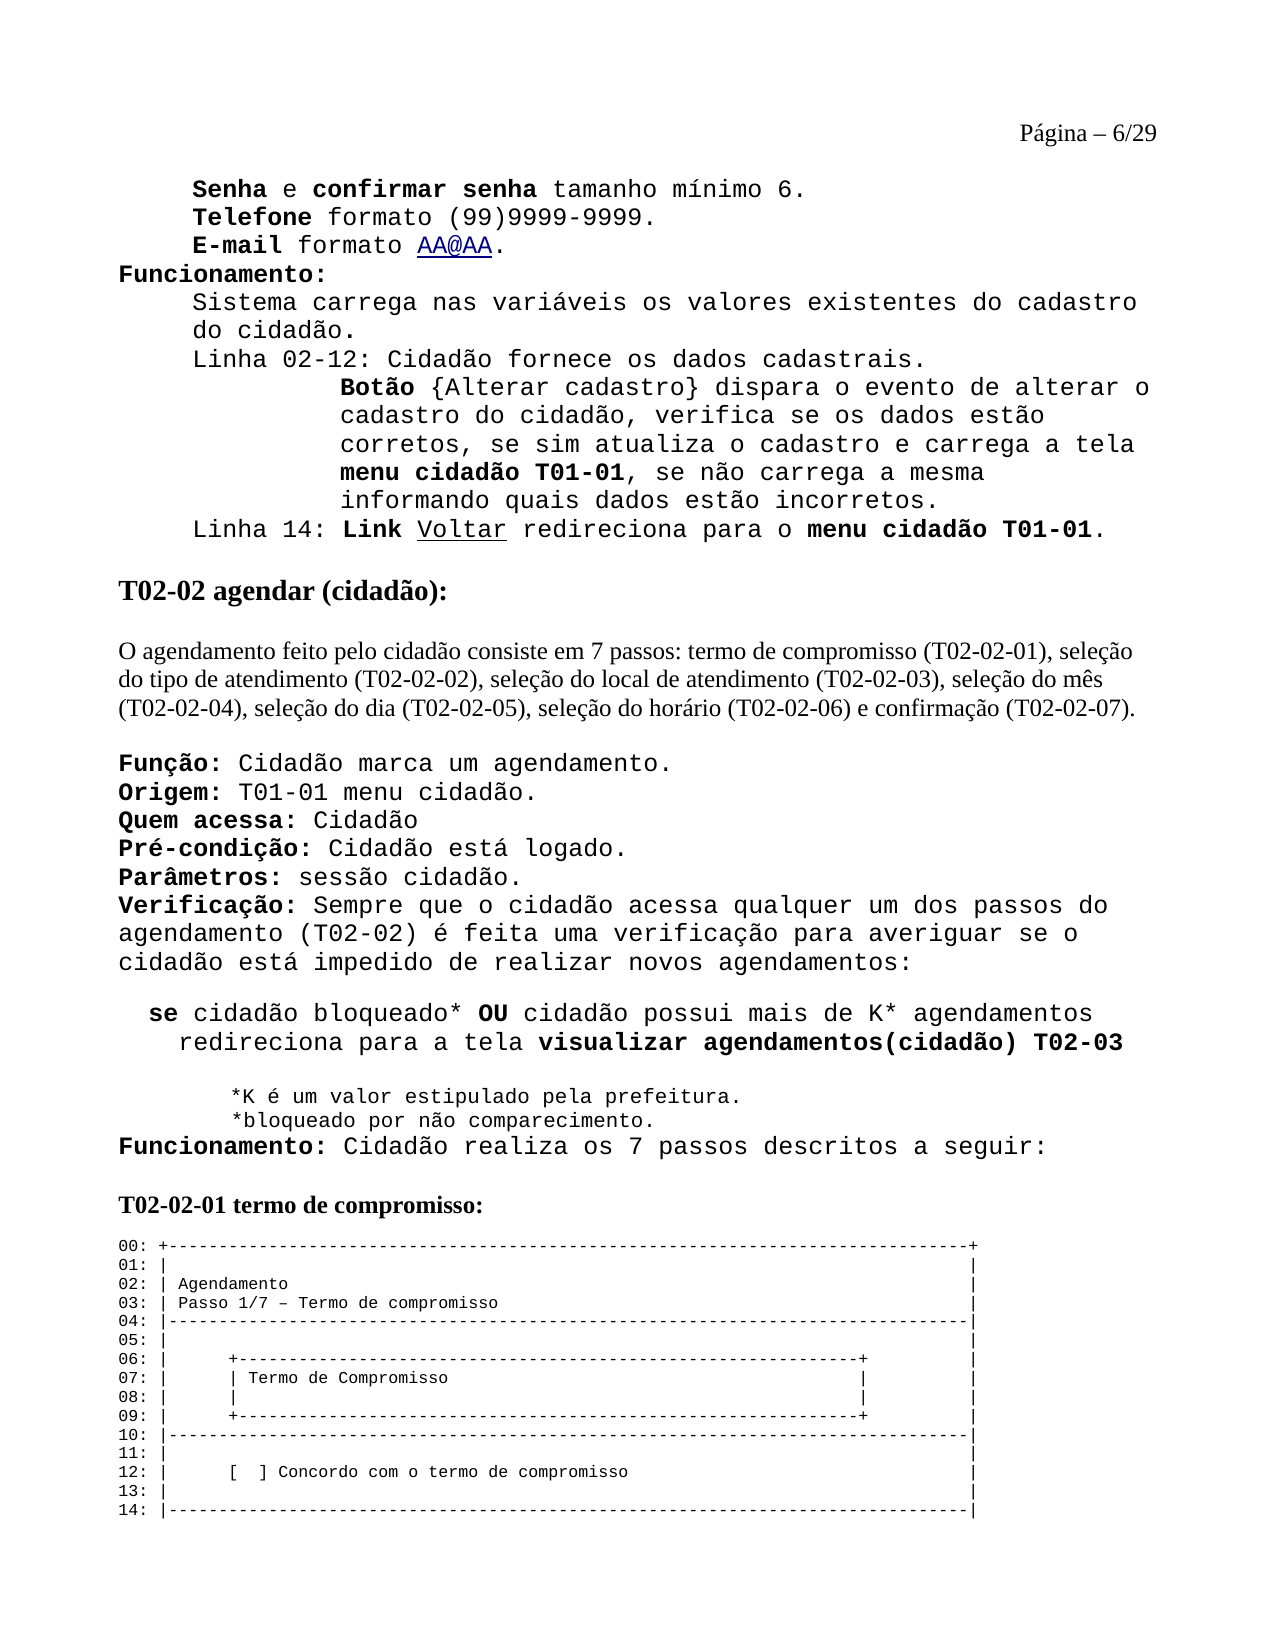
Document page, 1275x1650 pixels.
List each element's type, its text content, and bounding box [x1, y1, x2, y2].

text 04: |--------------------------------------------------------------------------------| [118, 1313, 1157, 1332]
text 09: | +--------------------------------------------------------------+ | [118, 1407, 1157, 1426]
text O agendamento feito pelo cidadão consiste em 7 passos: termo de compromisso (T02-02-01), seleção do tipo de atendimento (T02-02-02), seleção do local de atendimento (T02-02-03), seleção do mês (T02-02-04), seleção do dia (T02-02-05), seleção do horário (T02-02-06) e confirmação (T02-02-07). [118, 636, 1157, 722]
text Funcionamento: [118, 261, 1157, 290]
text Sistema carrega nas variáveis os valores existentes do cadastro do cidadão. [118, 290, 1157, 346]
text Linha 14: Link Voltar redireciona para o menu cidadão T01-01. [118, 516, 1157, 545]
text Senha e confirmar senha tamanho mínimo 6. [118, 176, 1157, 205]
text Funcionamento: Cidadão realiza os 7 passos descritos a seguir: [118, 1133, 1157, 1162]
text 08: | | | | [118, 1388, 1157, 1407]
text 06: | +--------------------------------------------------------------+ | [118, 1351, 1157, 1369]
text *bloqueado por não comparecimento. [118, 1110, 1157, 1133]
text Linha 02-12: Cidadão fornece os dados cadastrais. [118, 346, 1157, 375]
text 02: | Agendamento | [118, 1275, 1157, 1294]
text 01: | | [118, 1256, 1157, 1275]
text se cidadão bloqueado* OU cidadão possui mais de K* agendamentos [118, 1001, 1157, 1029]
text Botão {Alterar cadastro} dispara o evento de alterar o cadastro do cidadão, verifica se os dados estão corretos, se sim atualiza o cadastro e carrega a tela menu cidadão T01-01, se não carrega a mesma informando quais dados estão incorretos. [118, 375, 1157, 516]
text 07: | | Termo de Compromisso | | [118, 1369, 1157, 1388]
text *K é um valor estipulado pela prefeitura. [118, 1086, 1157, 1110]
text 12: | [ ] Concordo com o termo de compromisso | [118, 1464, 1157, 1483]
text 11: | | [118, 1445, 1157, 1464]
text Quem acessa: Cidadão [118, 807, 1157, 836]
text 05: | | [118, 1332, 1157, 1351]
text Telefone formato (99)9999-9999. [118, 205, 1157, 233]
text 00: +--------------------------------------------------------------------------------+ [118, 1238, 1157, 1256]
text T02-02-01 termo de compromisso: [118, 1190, 1157, 1219]
text 10: |--------------------------------------------------------------------------------| [118, 1426, 1157, 1445]
text 14: |--------------------------------------------------------------------------------| [118, 1502, 1157, 1520]
text 13: | | [118, 1483, 1157, 1502]
text redireciona para a tela visualizar agendamentos(cidadão) T02-03 [118, 1029, 1157, 1058]
text 03: | Passo 1/7 – Termo de compromisso | [118, 1294, 1157, 1313]
text Pré-condição: Cidadão está logado. [118, 836, 1157, 864]
text Parâmetros: sessão cidadão. [118, 864, 1157, 892]
text Origem: T01-01 menu cidadão. [118, 779, 1157, 807]
text Função: Cidadão marca um agendamento. [118, 751, 1157, 779]
text E-mail formato AA@AA. [118, 233, 1157, 261]
text Verificação: Sempre que o cidadão acessa qualquer um dos passos do agendamento (T02-02) é feita uma verificação para averiguar se o cidadão está impedido de realizar novos agendamentos: [118, 892, 1157, 977]
text T02-02 agendar (cidadão): [118, 573, 1157, 607]
